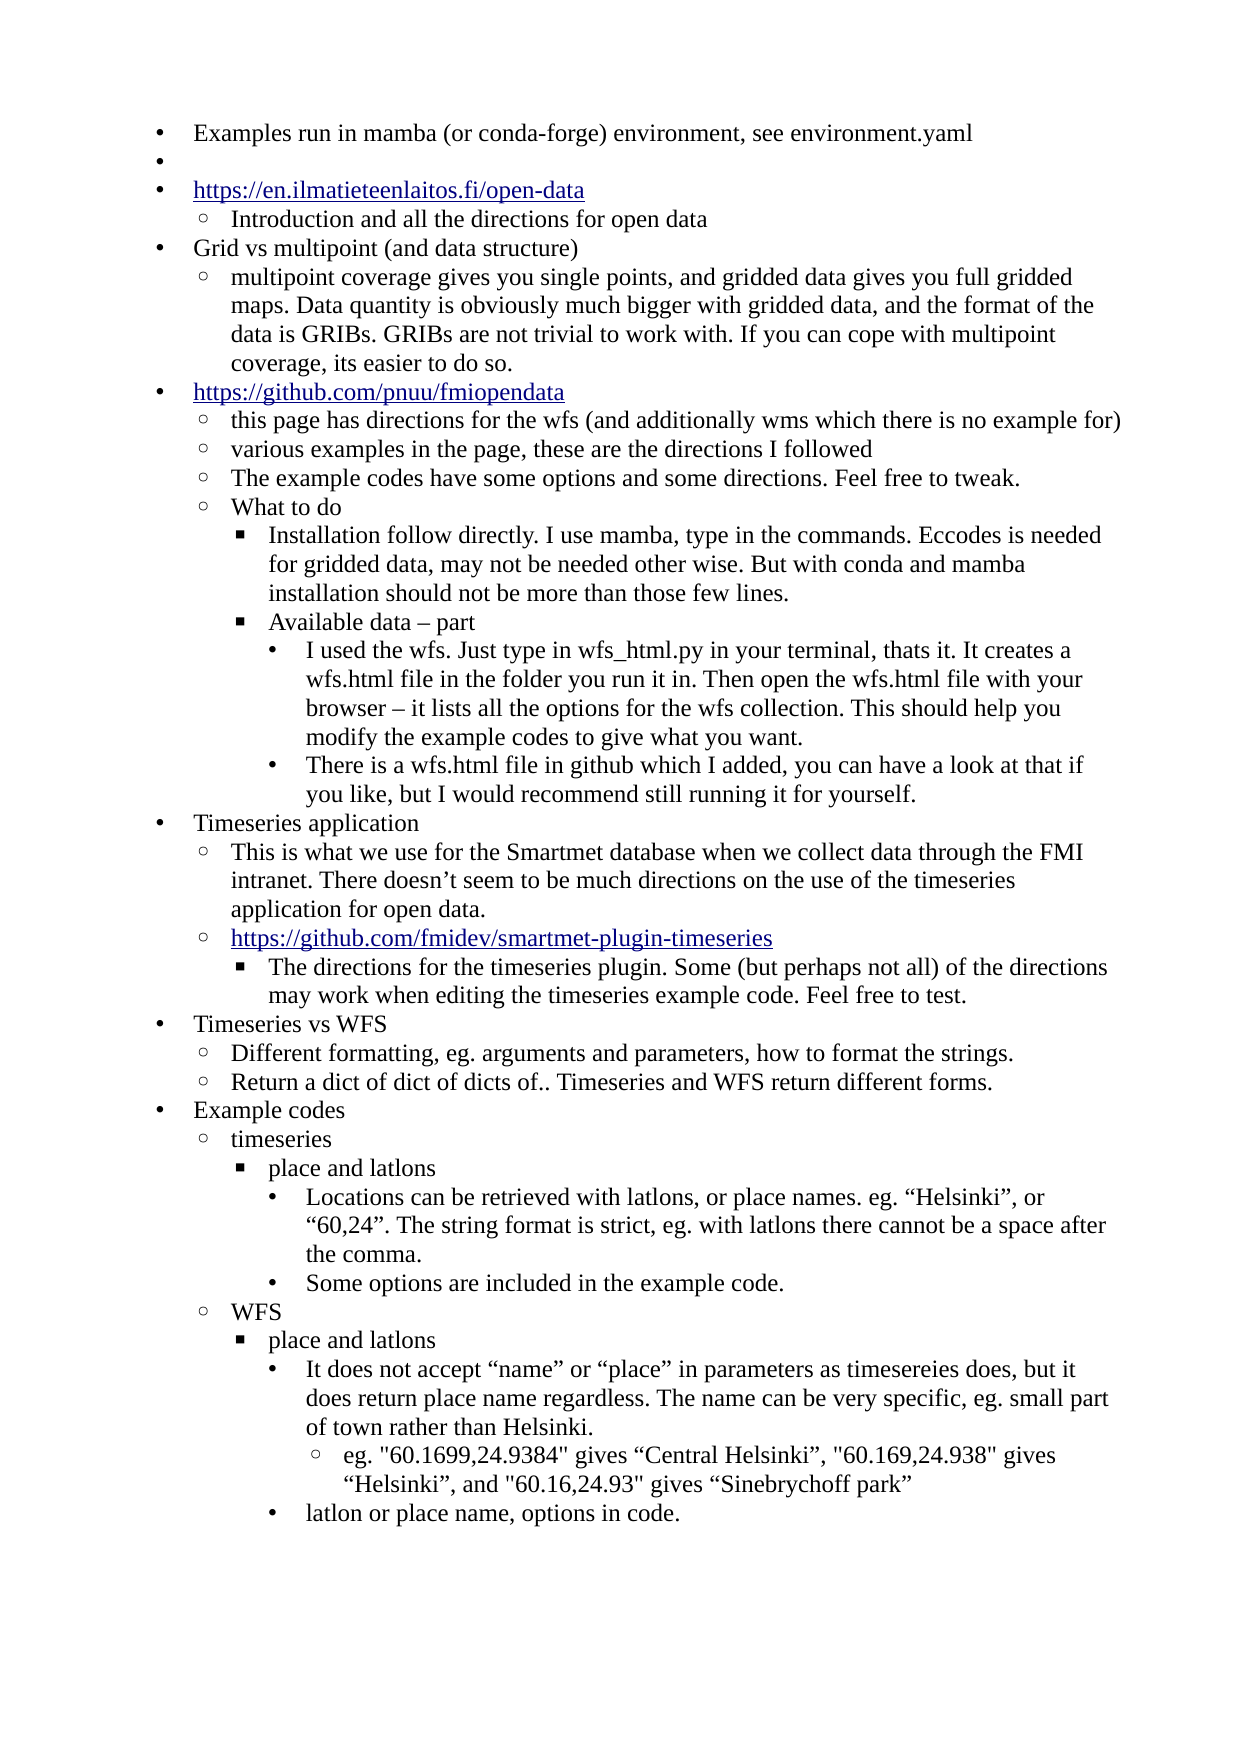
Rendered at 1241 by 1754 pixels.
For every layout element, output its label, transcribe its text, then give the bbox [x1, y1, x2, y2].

list Installation follow directly. I use mamba, type in the commands. Eccodes is needed for gridded data, may not be needed other wise. But with conda and mamba installation should not be more than those few lines. [231, 521, 1122, 607]
list Some options are included in the example code. [268, 1268, 1122, 1297]
list Timeseries application [156, 808, 1122, 837]
list What to do [193, 492, 1122, 521]
list Return a dict of dict of dicts of.. Timeseries and WFS return different forms. [193, 1067, 1122, 1096]
list Example codes [156, 1096, 1122, 1124]
list this page has directions for the wfs (and additionally wms which there is no example for) [193, 406, 1122, 434]
list Examples run in mamba (or conda-forge) environment, see environment.yaml [156, 118, 1122, 147]
list Available data – part [231, 607, 1122, 636]
list Different formatting, eg. arguments and parameters, how to format the strings. [193, 1038, 1122, 1067]
list multipoint coverage gives you single points, and gridded data gives you full gridded maps. Data quantity is obviously much bigger with gridded data, and the format of the data is GRIBs. GRIBs are not trivial to work with. If you can cope with multipoint coverage, its easier to do so. [193, 262, 1122, 377]
list latlon or place name, options in code. [268, 1498, 1122, 1527]
list The directions for the timeseries plugin. Some (but perhaps not all) of the directions may work when editing the timeseries example code. Feel free to test. [231, 952, 1122, 1009]
list WFS [193, 1297, 1122, 1326]
list https://en.ilmatieteenlaitos.fi/open-data [156, 176, 1122, 204]
list timeseries [193, 1124, 1122, 1153]
list Timeseries vs WFS [156, 1009, 1122, 1038]
list Introduction and all the directions for open data [193, 204, 1122, 233]
list There is a wfs.html file in github which I added, you can have a look at that if you like, but I would recommend still running it for yourself. [268, 751, 1122, 808]
list The example codes have some options and some directions. Feel free to tweak. [193, 463, 1122, 492]
list various examples in the page, these are the directions I followed [193, 434, 1122, 463]
list This is what we use for the Smartmet database when we collect data through the FMI intranet. There doesn’t seem to be much directions on the use of the timeseries application for open data. [193, 837, 1122, 923]
list https://github.com/pnuu/fmiopendata [156, 377, 1122, 406]
list place and latlons [231, 1326, 1122, 1354]
list It does not accept “name” or “place” in parameters as timesereies does, but it does return place name regardless. The name can be very specific, eg. small part of town rather than Helsinki. [268, 1354, 1122, 1441]
list I used the wfs. Just type in wfs_html.py in your terminal, thats it. It creates a wfs.html file in the folder you run it in. Then open the wfs.html file with your browser – it lists all the options for the wfs collection. This should help you modify the example codes to give what you want. [268, 636, 1122, 751]
list place and latlons [231, 1153, 1122, 1182]
list Locations can be retrieved with latlons, or place names. eg. “Helsinki”, or “60,24”. The string format is strict, eg. with latlons there cannot be a space after the comma. [268, 1182, 1122, 1268]
list https://github.com/fmidev/smartmet-plugin-timeseries [193, 923, 1122, 952]
list Grid vs multipoint (and data structure) [156, 233, 1122, 262]
list eg. "60.1699,24.9384" gives “Central Helsinki”, "60.169,24.938" gives “Helsinki”, and "60.16,24.93" gives “Sinebrychoff park” [306, 1441, 1122, 1498]
